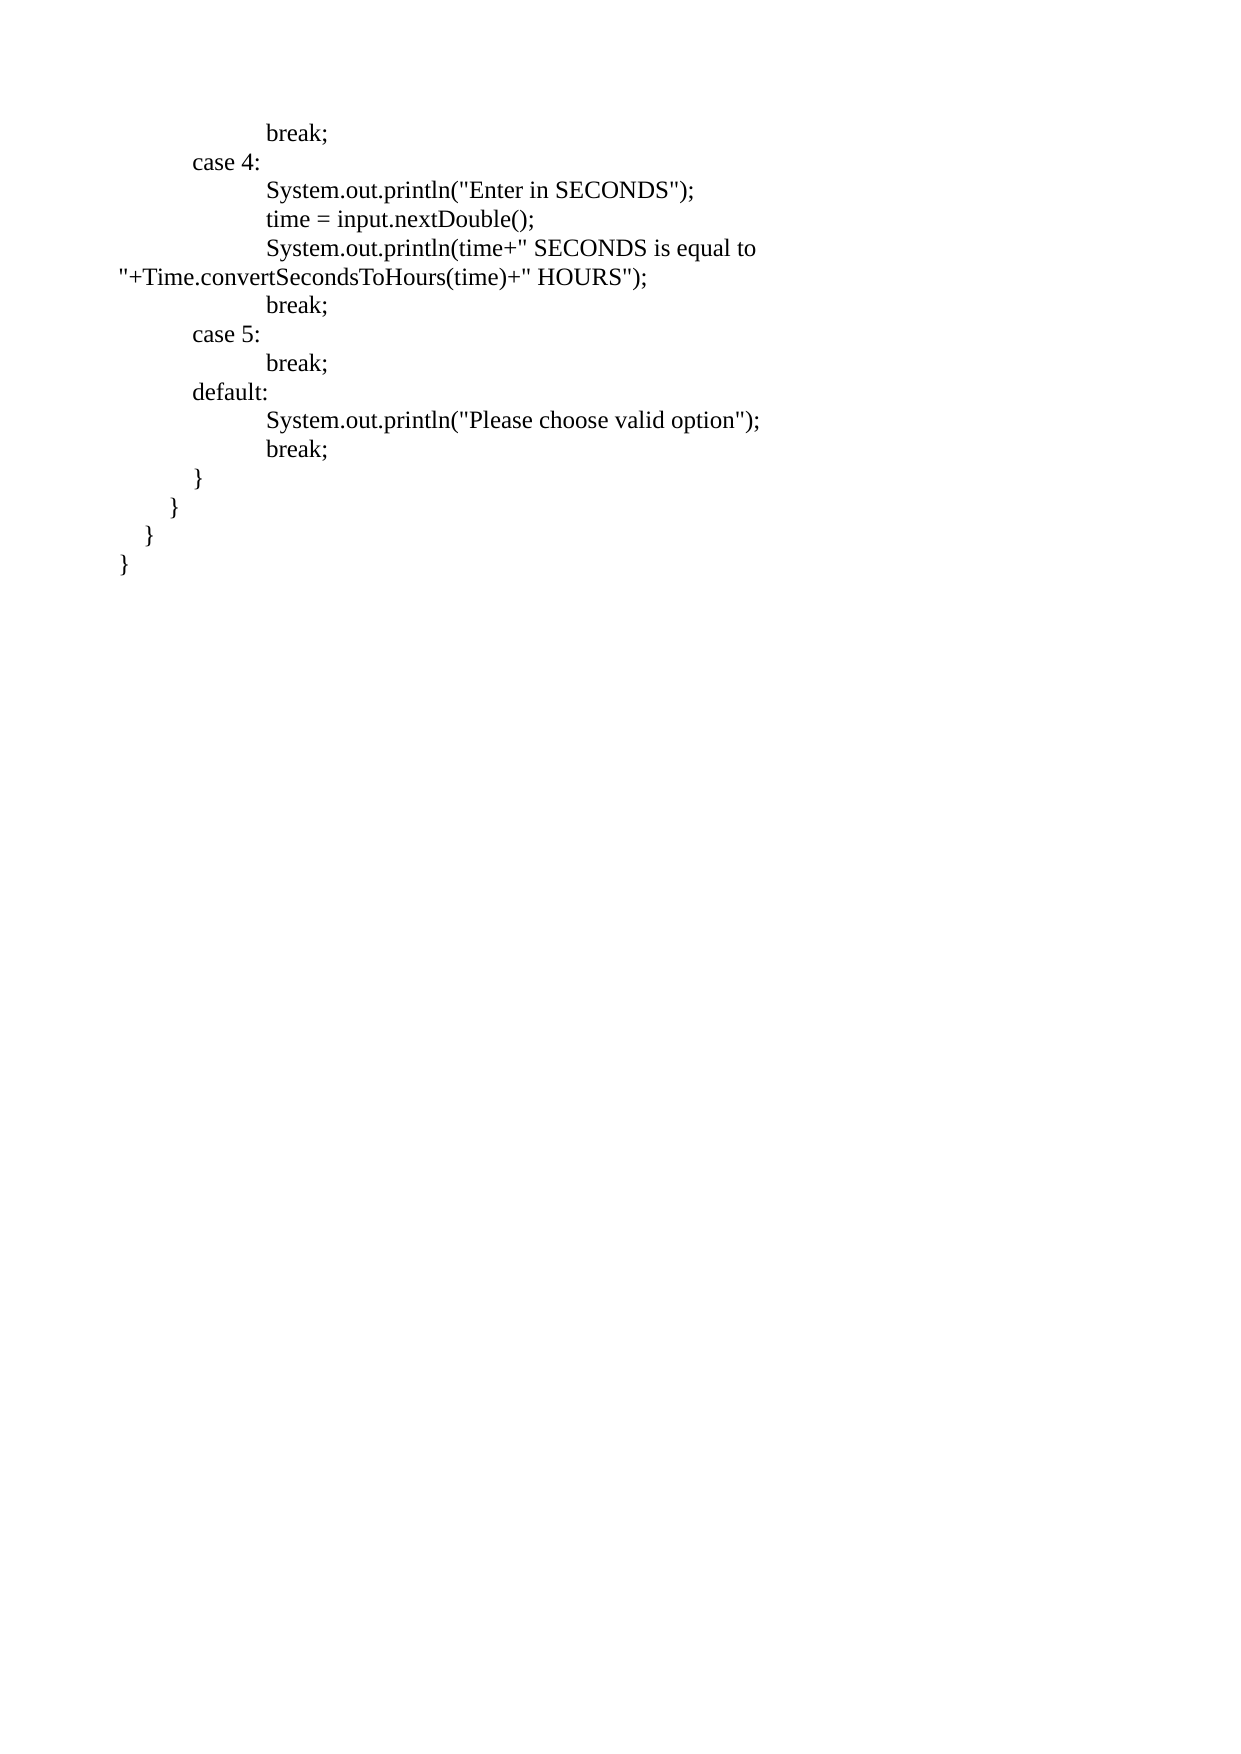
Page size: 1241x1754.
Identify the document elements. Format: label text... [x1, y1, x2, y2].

text } [118, 521, 1122, 549]
text time = input.nextDouble(); [118, 204, 1122, 233]
text System.out.println("Please choose valid option"); [118, 406, 1122, 434]
text default: [118, 377, 1122, 406]
text System.out.println("Enter in SECONDS"); [118, 176, 1122, 204]
text } [118, 549, 1122, 578]
text case 4: [118, 147, 1122, 176]
text break; [118, 348, 1122, 377]
text break; [118, 434, 1122, 463]
text } [118, 492, 1122, 521]
text break; [118, 118, 1122, 147]
text } [118, 463, 1122, 492]
text break; [118, 291, 1122, 319]
text System.out.println(time+" SECONDS is equal to "+Time.convertSecondsToHours(time)+" HOURS"); [118, 233, 1122, 291]
text case 5: [118, 319, 1122, 348]
